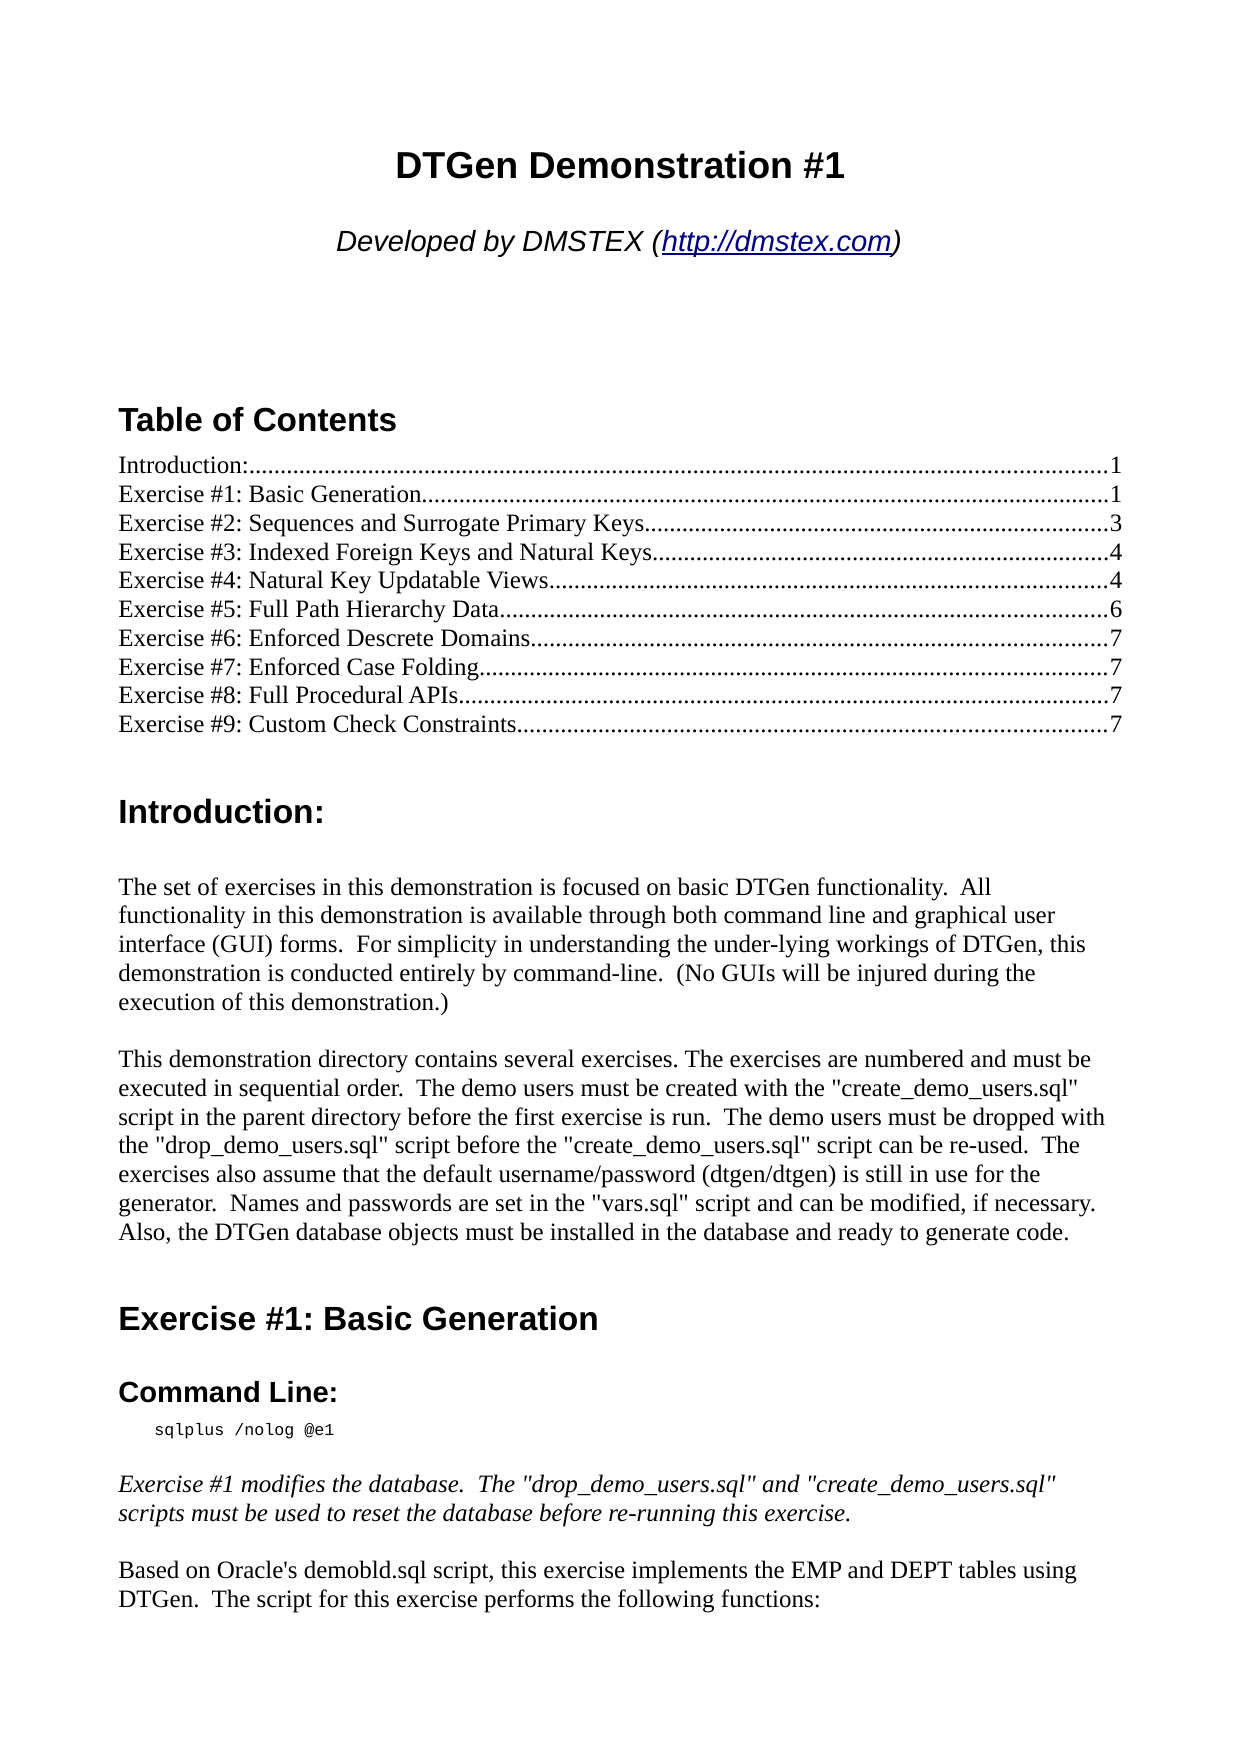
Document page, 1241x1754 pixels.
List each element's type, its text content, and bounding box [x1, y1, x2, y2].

title DTGen Demonstration #1 [118, 143, 1122, 186]
text Exercise #8: Full Procedural APIs 7 [118, 681, 1122, 709]
subtitle Introduction: [118, 792, 1122, 831]
text Exercise #4: Natural Key Updatable Views 4 [118, 566, 1122, 594]
text Exercise #7: Enforced Case Folding 7 [118, 652, 1122, 681]
subtitle Developed by DMSTEX (http://dmstex.com) [118, 224, 1122, 257]
text Exercise #3: Indexed Foreign Keys and Natural Keys 4 [118, 537, 1122, 566]
subtitle Table of Contents [118, 400, 1122, 438]
text Exercise #1: Basic Generation 1 [118, 479, 1122, 508]
text Exercise #6: Enforced Descrete Domains 7 [118, 623, 1122, 652]
text Exercise #2: Sequences and Surrogate Primary Keys 3 [118, 508, 1122, 537]
text Based on Oracle's demobld.sql script, this exercise implements the EMP and DEPT tables using DTGen. The script for this exercise performs the following functions: [118, 1555, 1122, 1613]
text The set of exercises in this demonstration is focused on basic DTGen functionality. All functionality in this demonstration is available through both command line and graphical user interface (GUI) forms. For simplicity in understanding the under-lying workings of DTGen, this demonstration is conducted entirely by command-line. (No GUIs will be injured during the execution of this demonstration.) [118, 872, 1122, 1016]
subtitle Exercise #1: Basic Generation [118, 1299, 1122, 1338]
text Exercise #1 modifies the database. The "drop_demo_users.sql" and "create_demo_users.sql" scripts must be used to reset the database before re-running this exercise. [118, 1469, 1122, 1527]
text This demonstration directory contains several exercises. The exercises are numbered and must be executed in sequential order. The demo users must be created with the "create_demo_users.sql" script in the parent directory before the first exercise is run. The demo users must be dropped with the "drop_demo_users.sql" script before the "create_demo_users.sql" script can be re-used. The exercises also assume that the default username/password (dtgen/dtgen) is still in use for the generator. Names and passwords are set in the "vars.sql" script and can be modified, if necessary. Also, the DTGen database objects must be installed in the database and ready to generate code. [118, 1044, 1122, 1274]
text Exercise #5: Full Path Hierarchy Data 6 [118, 594, 1122, 623]
text sqlplus /nolog @e1 [154, 1421, 1086, 1440]
text Introduction: 1 [118, 451, 1122, 479]
text Exercise #9: Custom Check Constraints 7 [118, 709, 1122, 738]
subtitle Command Line: [118, 1375, 1122, 1409]
